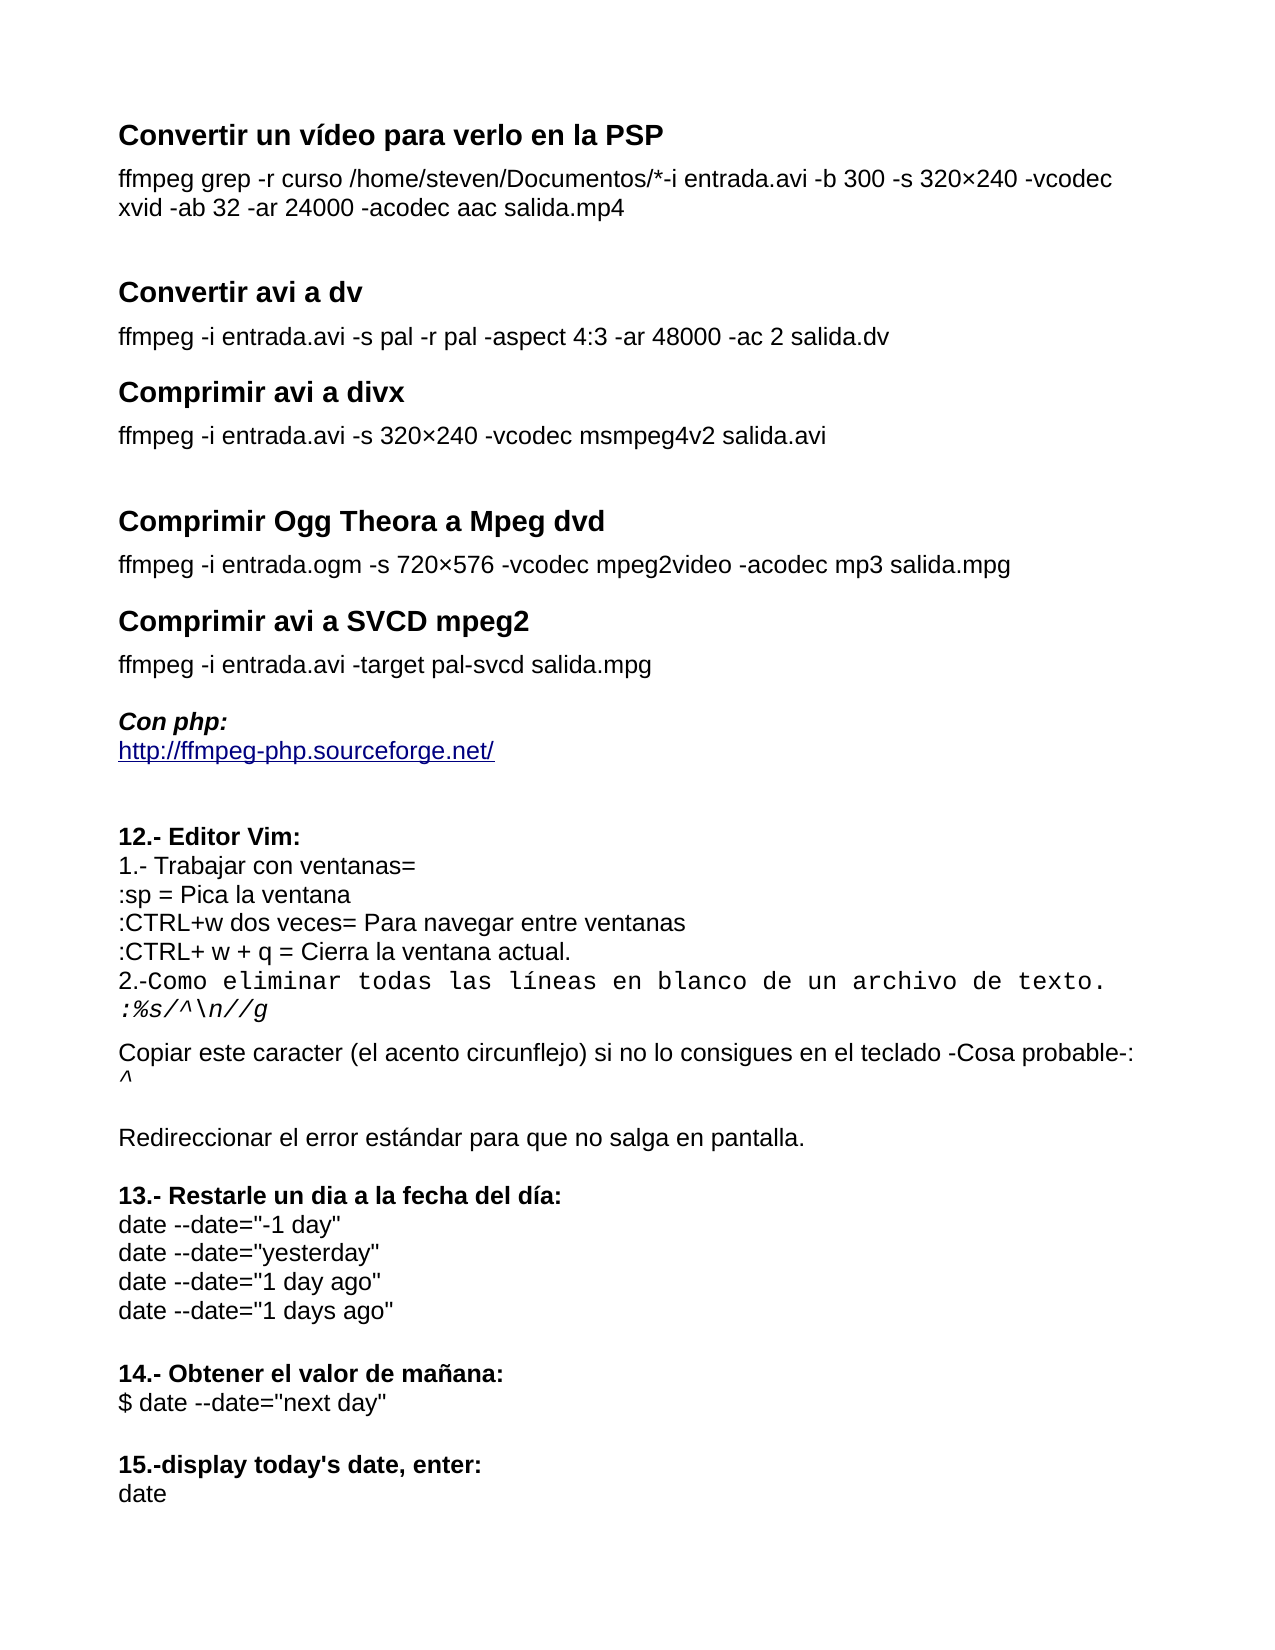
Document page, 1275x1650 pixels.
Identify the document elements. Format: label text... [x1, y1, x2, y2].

text :%s/^\n//g [118, 997, 1157, 1025]
subtitle Comprimir avi a SVCD mpeg2 [118, 603, 1157, 637]
text ffmpeg -i entrada.ogm -s 720×576 -vcodec mpeg2video -acodec mp3 salida.mpg [118, 550, 1157, 578]
text 2.-Como eliminar todas las líneas en blanco de un archivo de texto. [118, 966, 1157, 997]
text Copiar este caracter (el acento circunflejo) si no lo consigues en el teclado -Cosa probable-: [118, 1038, 1157, 1066]
text date --date="1 days ago" [118, 1296, 1157, 1325]
text ffmpeg -i entrada.avi -s 320×240 -vcodec msmpeg4v2 salida.avi [118, 421, 1157, 450]
text 1.- Trabajar con ventanas= [118, 851, 1157, 879]
text date --date="yesterday" [118, 1238, 1157, 1267]
text date [118, 1479, 1157, 1508]
text date --date="-1 day" [118, 1210, 1157, 1238]
subtitle Convertir avi a dv [118, 275, 1157, 309]
text 15.-display today's date, enter: [118, 1450, 1157, 1479]
text 14.- Obtener el valor de mañana: [118, 1359, 1157, 1387]
text ffmpeg -i entrada.avi -target pal-svcd salida.mpg [118, 649, 1157, 678]
text 13.- Restarle un dia a la fecha del día: [118, 1181, 1157, 1210]
subtitle Comprimir Ogg Theora a Mpeg dvd [118, 504, 1157, 537]
text Redireccionar el error estándar para que no salga en pantalla. [118, 1123, 1157, 1152]
subtitle Convertir un vídeo para verlo en la PSP [118, 118, 1157, 152]
text :CTRL+w dos veces= Para navegar entre ventanas [118, 908, 1157, 937]
text :sp = Pica la ventana [118, 879, 1157, 908]
text Con php: [118, 707, 1157, 736]
text $ date --date="next day" [118, 1387, 1157, 1416]
text :CTRL+ w + q = Cierra la ventana actual. [118, 937, 1157, 966]
subtitle Comprimir avi a divx [118, 375, 1157, 409]
text 12.- Editor Vim: [118, 822, 1157, 851]
text date --date="1 day ago" [118, 1267, 1157, 1296]
text ffmpeg -i entrada.avi -s pal -r pal -aspect 4:3 -ar 48000 -ac 2 salida.dv [118, 321, 1157, 350]
text ^ [118, 1066, 1157, 1095]
text http://ffmpeg-php.sourceforge.net/ [118, 736, 1157, 764]
text ffmpeg grep -r curso /home/steven/Documentos/*-i entrada.avi -b 300 -s 320×240 -vcodec xvid -ab 32 -ar 24000 -acodec aac salida.mp4 [118, 164, 1157, 222]
